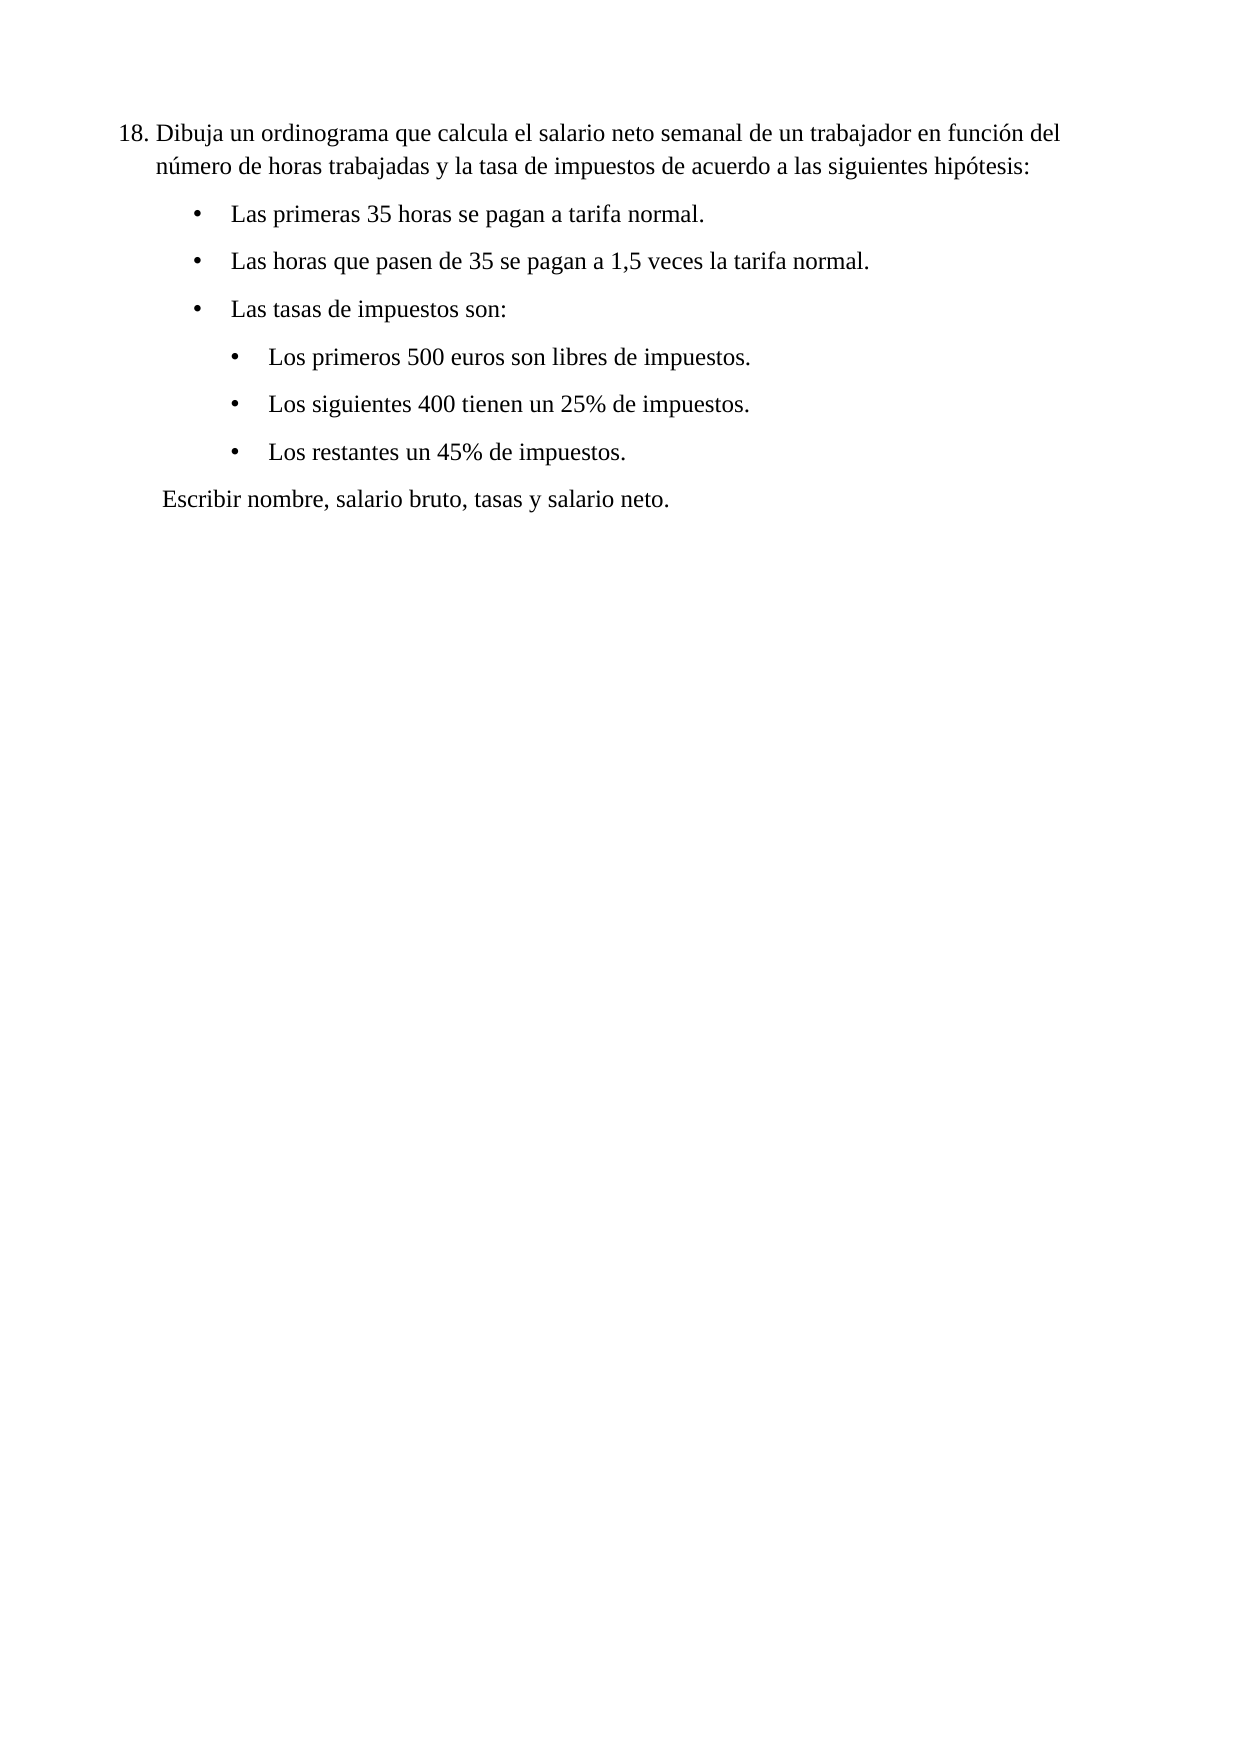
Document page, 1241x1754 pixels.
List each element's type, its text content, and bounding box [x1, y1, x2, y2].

list Dibuja un ordinograma que calcula el salario neto semanal de un trabajador en función del número de horas trabajadas y la tasa de impuestos de acuerdo a las siguientes hipótesis: [118, 118, 1122, 180]
list Los siguientes 400 tienen un 25% de impuestos. [231, 389, 1122, 418]
list Las horas que pasen de 35 se pagan a 1,5 veces la tarifa normal. [193, 246, 1122, 275]
list Las tasas de impuestos son: [193, 294, 1122, 323]
list Las primeras 35 horas se pagan a tarifa normal. [193, 199, 1122, 227]
list Los restantes un 45% de impuestos. [231, 437, 1122, 466]
list Escribir nombre, salario bruto, tasas y salario neto. [118, 484, 1122, 513]
list Los primeros 500 euros son libres de impuestos. [231, 342, 1122, 370]
